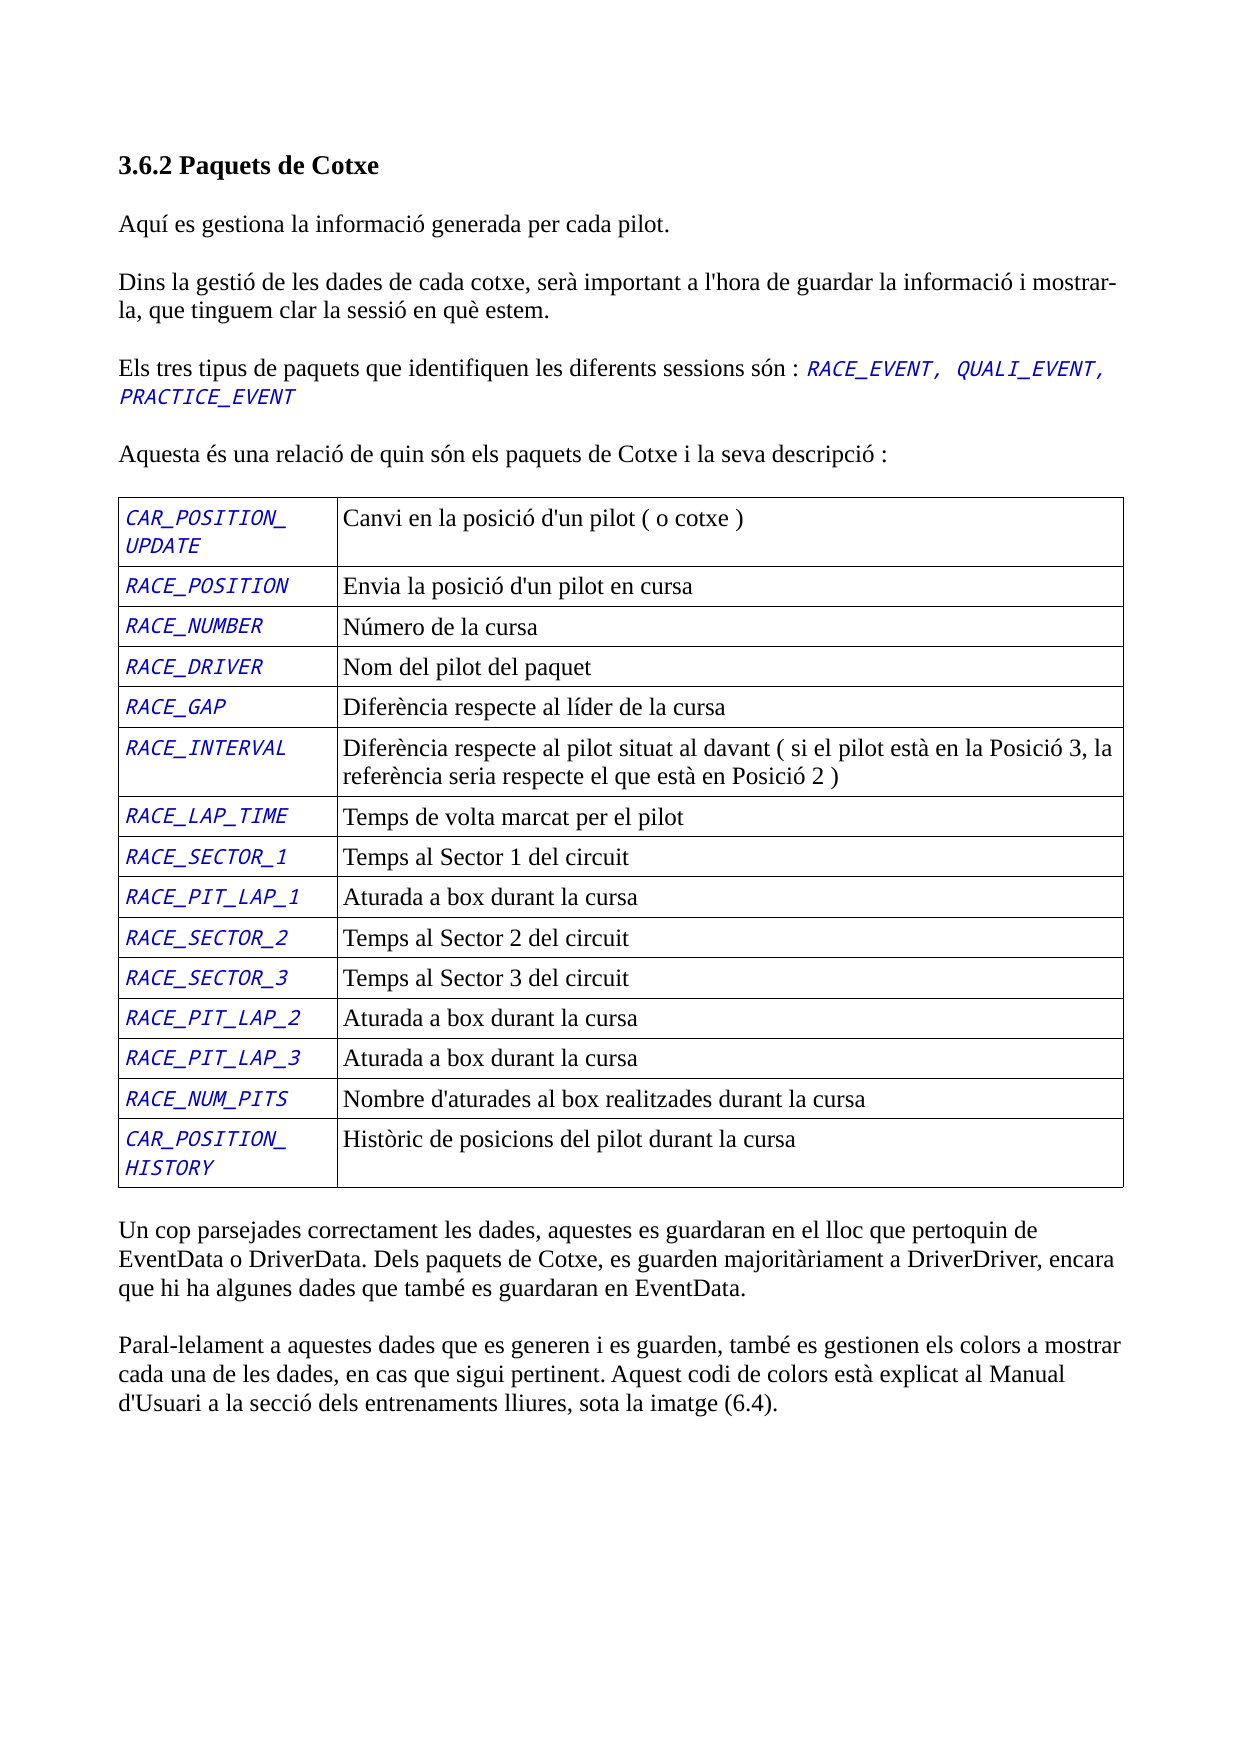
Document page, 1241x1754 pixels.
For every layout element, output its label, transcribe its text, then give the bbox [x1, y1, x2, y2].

table_cell RACE_GAP [119, 687, 337, 727]
table_cell RACE_SECTOR_1 [119, 837, 337, 876]
text Un cop parsejades correctament les dades, aquestes es guardaran en el lloc que pertoquin de EventData o DriverData. Dels paquets de Cotxe, es guarden majoritàriament a DriverDriver, encara que hi ha algunes dades que també es guardaran en EventData. [118, 1216, 1122, 1302]
table_cell RACE_PIT_LAP_2 [119, 999, 337, 1038]
text 3.6.2 Paquets de Cotxe [118, 149, 1122, 180]
table_cell RACE_NUMBER [119, 607, 337, 646]
table_cell Aturada a box durant la cursa [338, 1039, 1123, 1078]
table_cell Envia la posició d'un pilot en cursa [338, 567, 1123, 606]
table_cell RACE_POSITION [119, 567, 337, 606]
table_cell Aturada a box durant la cursa [338, 877, 1123, 917]
table_cell RACE_INTERVAL [119, 728, 337, 796]
text Dins la gestió de les dades de cada cotxe, serà important a l'hora de guardar la informació i mostrar-la, que tinguem clar la sessió en què estem. [118, 267, 1122, 324]
table_cell RACE_SECTOR_2 [119, 918, 337, 957]
table_cell Diferència respecte al pilot situat al davant ( si el pilot està en la Posició 3, la referència seria respecte el que està en Posició 2 ) [338, 728, 1123, 796]
table_cell RACE_PIT_LAP_3 [119, 1039, 337, 1078]
table_cell Temps al Sector 1 del circuit [338, 837, 1123, 876]
text Els tres tipus de paquets que identifiquen les diferents sessions són : RACE_EVENT, QUALI_EVENT, PRACTICE_EVENT [118, 353, 1122, 411]
table_cell RACE_LAP_TIME [119, 797, 337, 836]
table_cell Temps al Sector 2 del circuit [338, 918, 1123, 957]
table_cell RACE_SECTOR_3 [119, 958, 337, 997]
table_cell Nom del pilot del paquet [338, 647, 1123, 686]
table_cell Temps de volta marcat per el pilot [338, 797, 1123, 836]
table_cell RACE_NUM_PITS [119, 1079, 337, 1118]
table_header Canvi en la posició d'un pilot ( o cotxe ) [338, 498, 1123, 566]
table_header CAR_POSITION_ UPDATE [119, 498, 337, 566]
text Paral-lelament a aquestes dades que es generen i es guarden, també es gestionen els colors a mostrar cada una de les dades, en cas que sigui pertinent. Aquest codi de colors està explicat al Manual d'Usuari a la secció dels entrenaments lliures, sota la imatge (6.4). [118, 1331, 1122, 1417]
table_cell Nombre d'aturades al box realitzades durant la cursa [338, 1079, 1123, 1118]
table_cell Diferència respecte al líder de la cursa [338, 687, 1123, 727]
text Aquesta és una relació de quin són els paquets de Cotxe i la seva descripció : [118, 439, 1122, 468]
table_cell RACE_DRIVER [119, 647, 337, 686]
table_cell Temps al Sector 3 del circuit [338, 958, 1123, 997]
table_cell Aturada a box durant la cursa [338, 999, 1123, 1038]
table_cell Número de la cursa [338, 607, 1123, 646]
text Aquí es gestiona la informació generada per cada pilot. [118, 209, 1122, 238]
table_cell Històric de posicions del pilot durant la cursa [338, 1119, 1123, 1187]
table_cell RACE_PIT_LAP_1 [119, 877, 337, 917]
table_cell CAR_POSITION_ HISTORY [119, 1119, 337, 1187]
